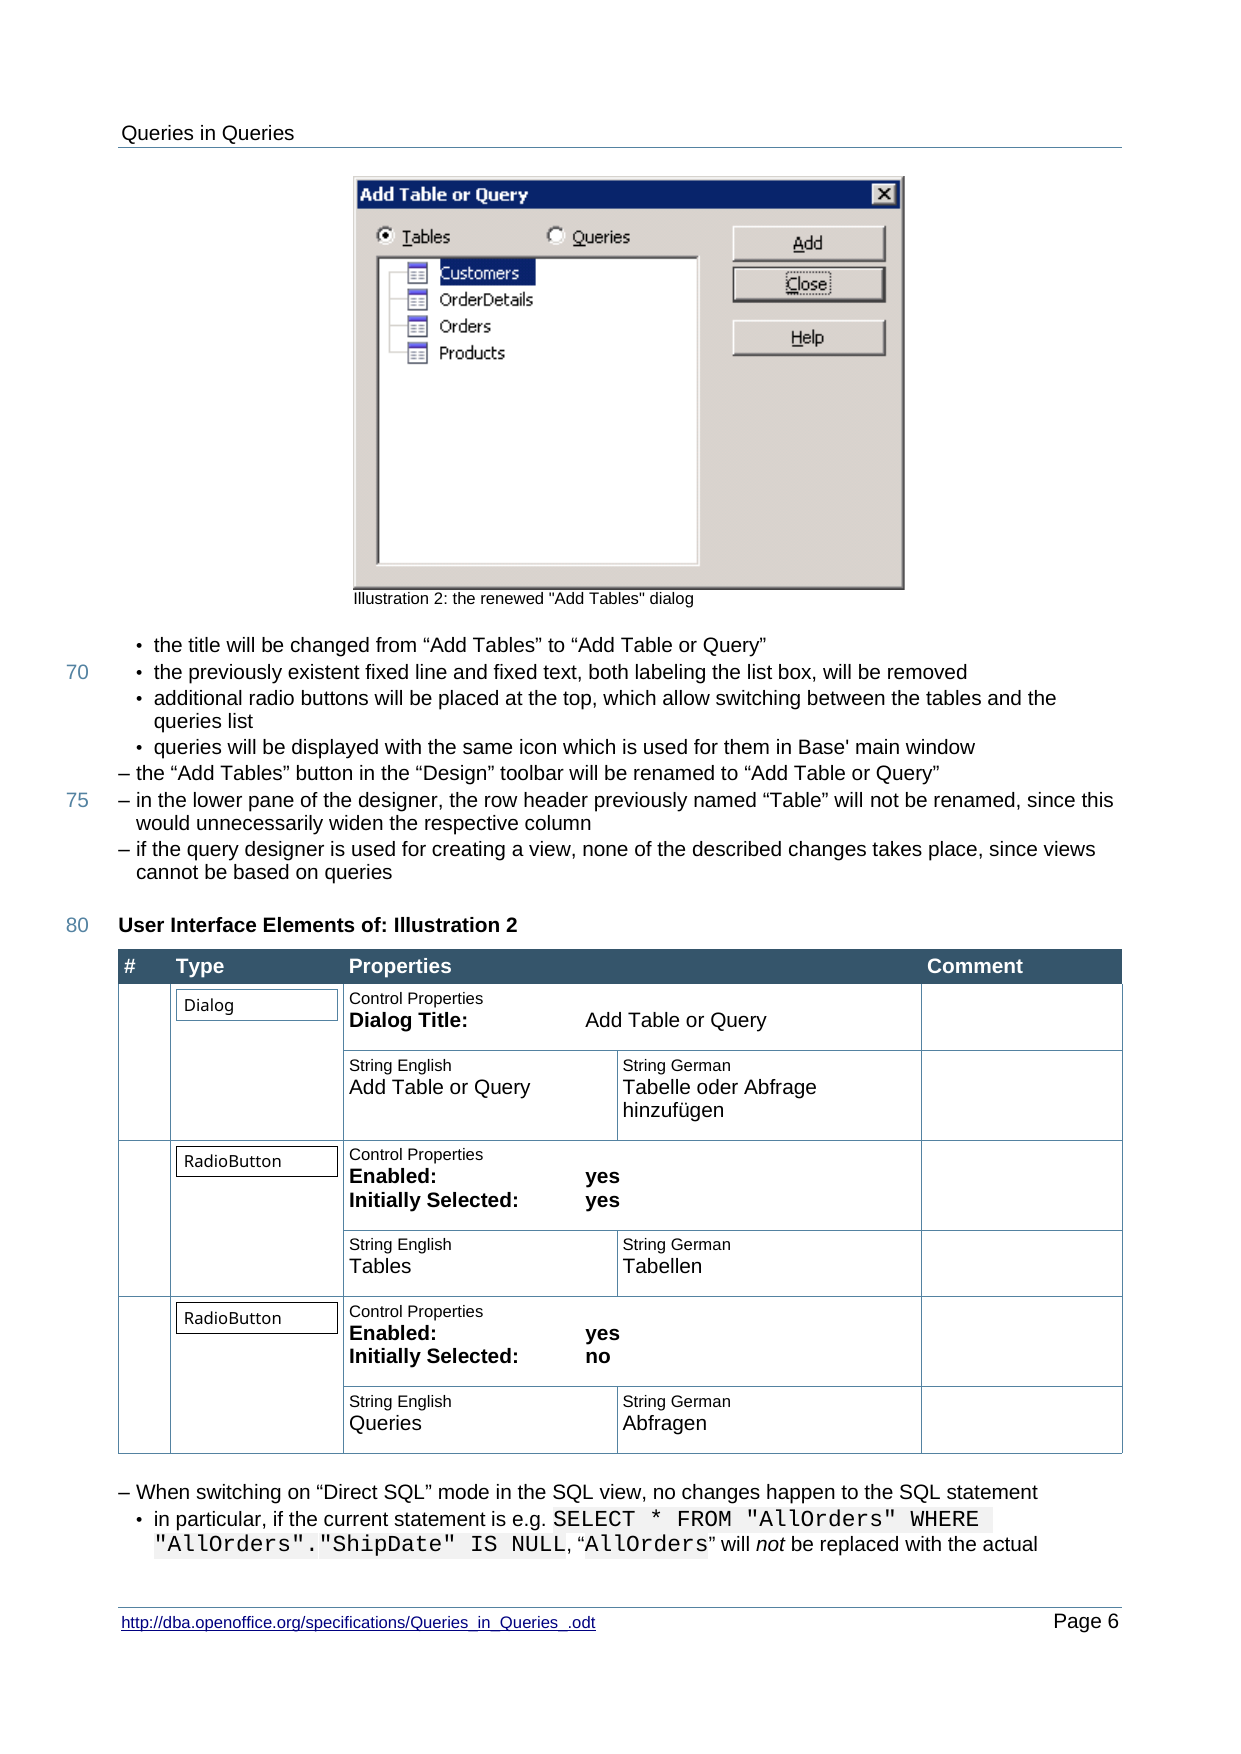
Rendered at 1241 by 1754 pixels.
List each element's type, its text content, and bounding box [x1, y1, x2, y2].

table_header Properties [343, 949, 921, 984]
table_header [922, 984, 1122, 1050]
table_cell String English Queries [344, 1387, 617, 1453]
table_cell String English Tables [344, 1231, 617, 1296]
table_header # [118, 949, 170, 984]
picture [353, 176, 905, 590]
table_header [922, 1141, 1122, 1230]
list in particular, if the current statement is e.g. SELECT * FROM "AllOrders" WHERE "AllOrders"."ShipDate" IS NULL, “AllOrders” will not be replaced with the actual statement of the AllOrders query. [136, 1507, 553, 1559]
table_cell [171, 1297, 343, 1453]
table_header Control Properties Enabled: yes Initially Selected: no [344, 1297, 921, 1386]
text User Interface Elements of: Illustration 2 [118, 913, 1122, 936]
table_cell [922, 1051, 1122, 1140]
table_cell <#> [119, 1141, 170, 1296]
list When switching on “Direct SQL” mode in the SQL view, no changes happen to the SQL statement [118, 1481, 1122, 1504]
table_cell <#> [119, 1297, 170, 1453]
list Illustration 2: the renewed "Add Tables" dialog [353, 590, 905, 608]
list additional radio buttons will be placed at the top, which allow switching between the tables and the queries list [136, 686, 1122, 733]
list in particular, if the current statement is e.g. SELECT * FROM "AllOrders" WHERE "AllOrders"."ShipDate" IS NULL, “AllOrders” will not be replaced with the actual statement of the AllOrders query. [708, 1507, 1122, 1559]
table_header Control Properties Enabled: yes Initially Selected: yes [344, 1141, 921, 1230]
list the previously existent fixed line and fixed text, both labeling the list box, will be removed [136, 660, 1122, 683]
table_header Control Properties Dialog Title: Add Table or Query [344, 984, 921, 1050]
list if the query designer is used for creating a view, none of the described changes takes place, since views cannot be based on queries [118, 838, 1122, 884]
table_cell <#> [119, 984, 170, 1140]
table_header Comment [921, 949, 1122, 984]
table_header [922, 1297, 1122, 1386]
list the “Add Tables” button in the “Design” toolbar will be renamed to “Add Table or Query” [118, 762, 1122, 785]
list in the lower pane of the designer, the row header previously named “Table” will not be renamed, since this would unnecessarily widen the respective column [118, 788, 1122, 835]
list the title will be changed from “Add Tables” to “Add Table or Query” [136, 634, 1122, 657]
table_cell String English Add Table or Query [344, 1051, 617, 1140]
table_cell String German Tabellen [618, 1231, 921, 1296]
table_cell String German Tabelle oder Abfrage hinzufügen [618, 1051, 921, 1140]
table_cell [922, 1387, 1122, 1453]
table_cell [171, 984, 343, 1140]
table_cell String German Abfragen [618, 1387, 921, 1453]
table_cell [171, 1141, 343, 1296]
list queries will be displayed with the same icon which is used for them in Base' main window [136, 736, 1122, 759]
table_header Type [170, 949, 343, 984]
table_cell [922, 1231, 1122, 1296]
